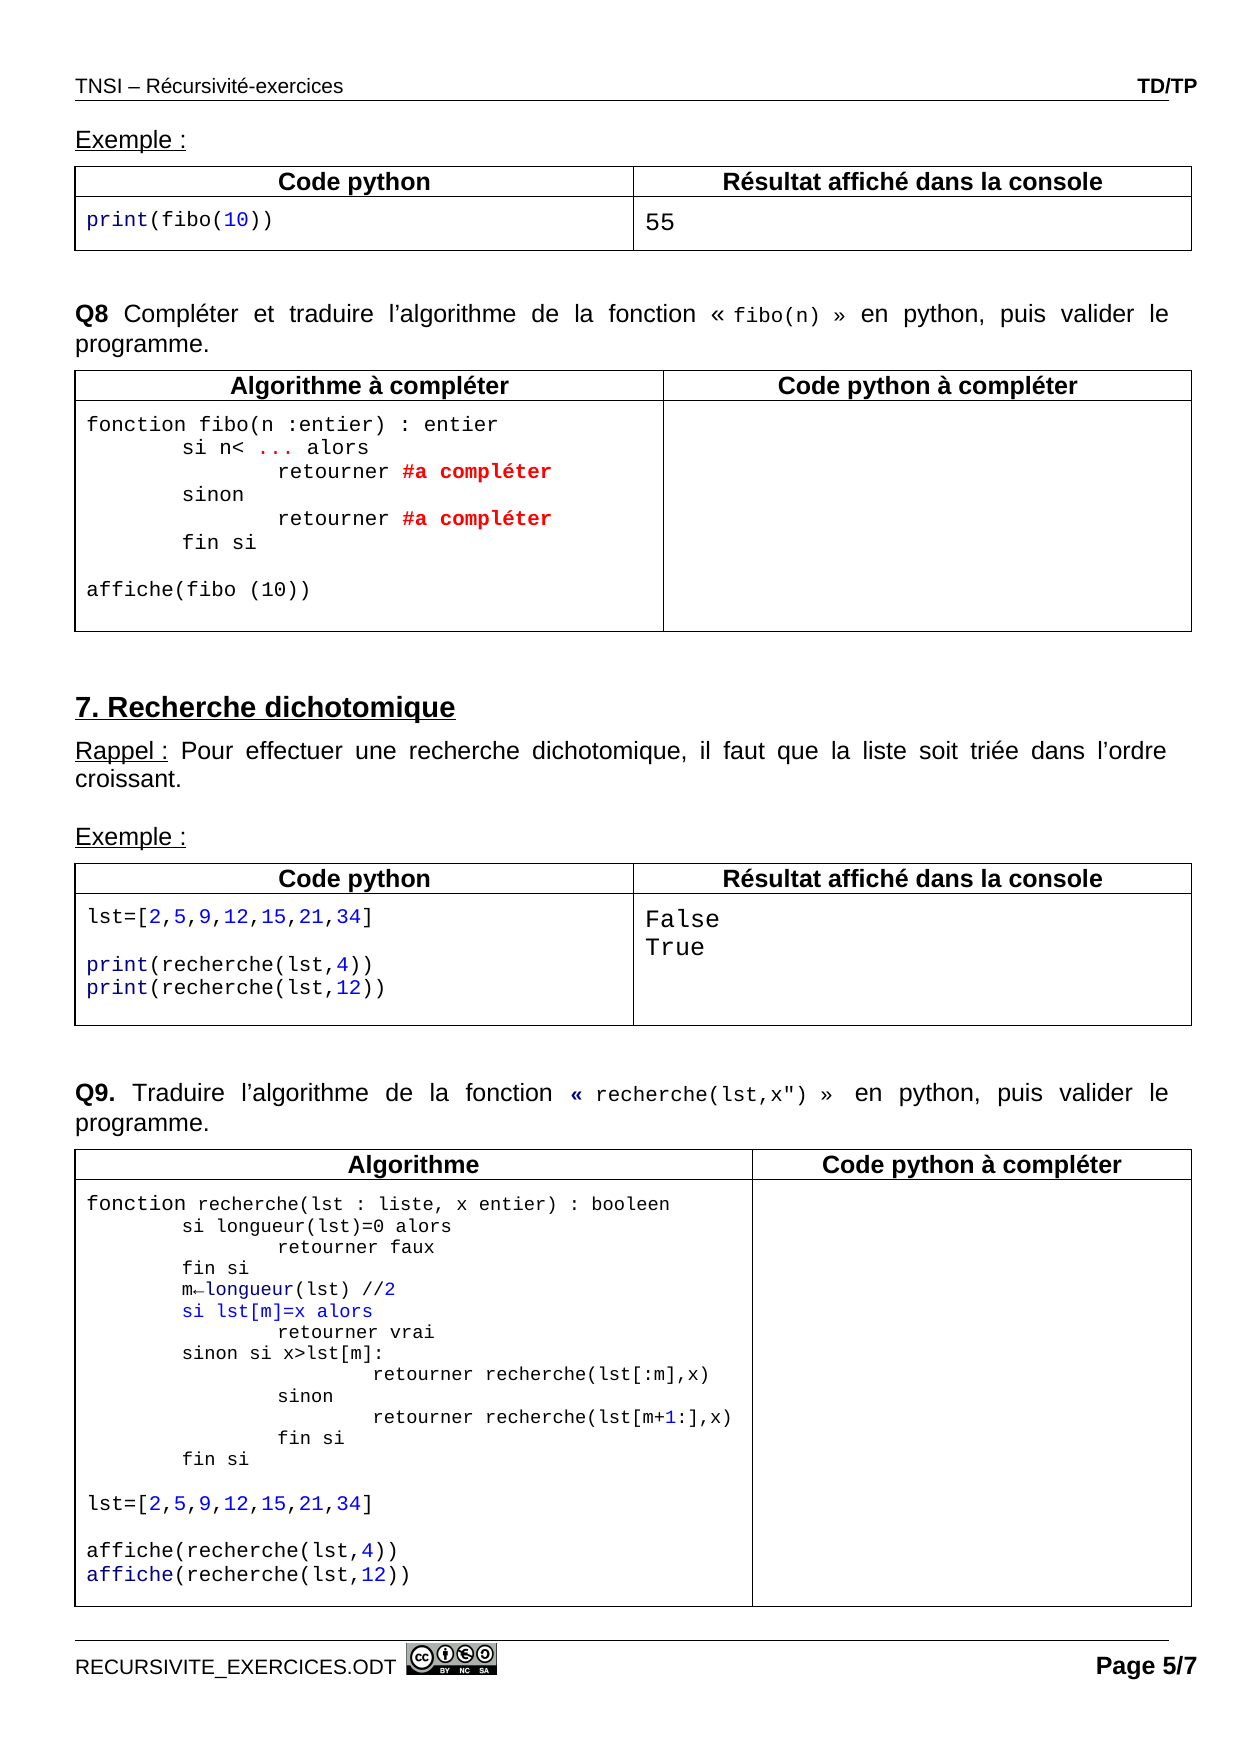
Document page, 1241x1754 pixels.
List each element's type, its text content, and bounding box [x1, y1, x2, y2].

text Q9. Traduire l’algorithme de la fonction « recherche(lst,x") » en python, puis valider le programme. [75, 1078, 1169, 1137]
picture [406, 1643, 497, 1675]
table_header Résultat affiché dans la console [634, 864, 1191, 893]
text Rappel : Pour effectuer une recherche dichotomique, il faut que la liste soit triée dans l’ordre croissant. [75, 736, 1169, 793]
table_cell [753, 1180, 1191, 1606]
table_header Code python [76, 864, 633, 893]
table_cell fonction fibo(n :entier) : entier si n< ... alors retourner #a compléter sinon retourner #a compléter fin si affiche(fibo (10)) [76, 401, 663, 631]
table_header Résultat affiché dans la console [634, 167, 1191, 196]
table_cell [664, 401, 1191, 631]
table_cell 55 [634, 197, 1191, 250]
table_header Algorithme [76, 1150, 752, 1179]
text 7. Recherche dichotomique [75, 689, 1169, 723]
table_header Algorithme à compléter [76, 371, 663, 400]
table_cell False True [634, 894, 1191, 1025]
table_header Code python [76, 167, 633, 196]
table_cell lst=[2,5,9,12,15,21,34] print(recherche(lst,4)) print(recherche(lst,12)) [76, 894, 633, 1025]
table_cell print(fibo(10)) [76, 197, 633, 250]
text Exemple : [75, 822, 1169, 851]
text Q8 Compléter et traduire l’algorithme de la fonction « fibo(n) » en python, puis valider le programme. [75, 299, 1169, 358]
table_header Code python à compléter [753, 1150, 1191, 1179]
table_cell fonction recherche(lst : liste, x entier) : booleen si longueur(lst)=0 alors retourner faux fin si m←longueur(lst) //2 si lst[m]=x alors retourner vrai sinon si x>lst[m]: retourner recherche(lst[:m],x) sinon retourner recherche(lst[m+1:],x) fin si fin si lst=[2,5,9,12,15,21,34] affiche(recherche(lst,4)) affiche(recherche(lst,12)) [76, 1180, 752, 1606]
table_header Code python à compléter [664, 371, 1191, 400]
text Exemple : [75, 125, 1169, 154]
